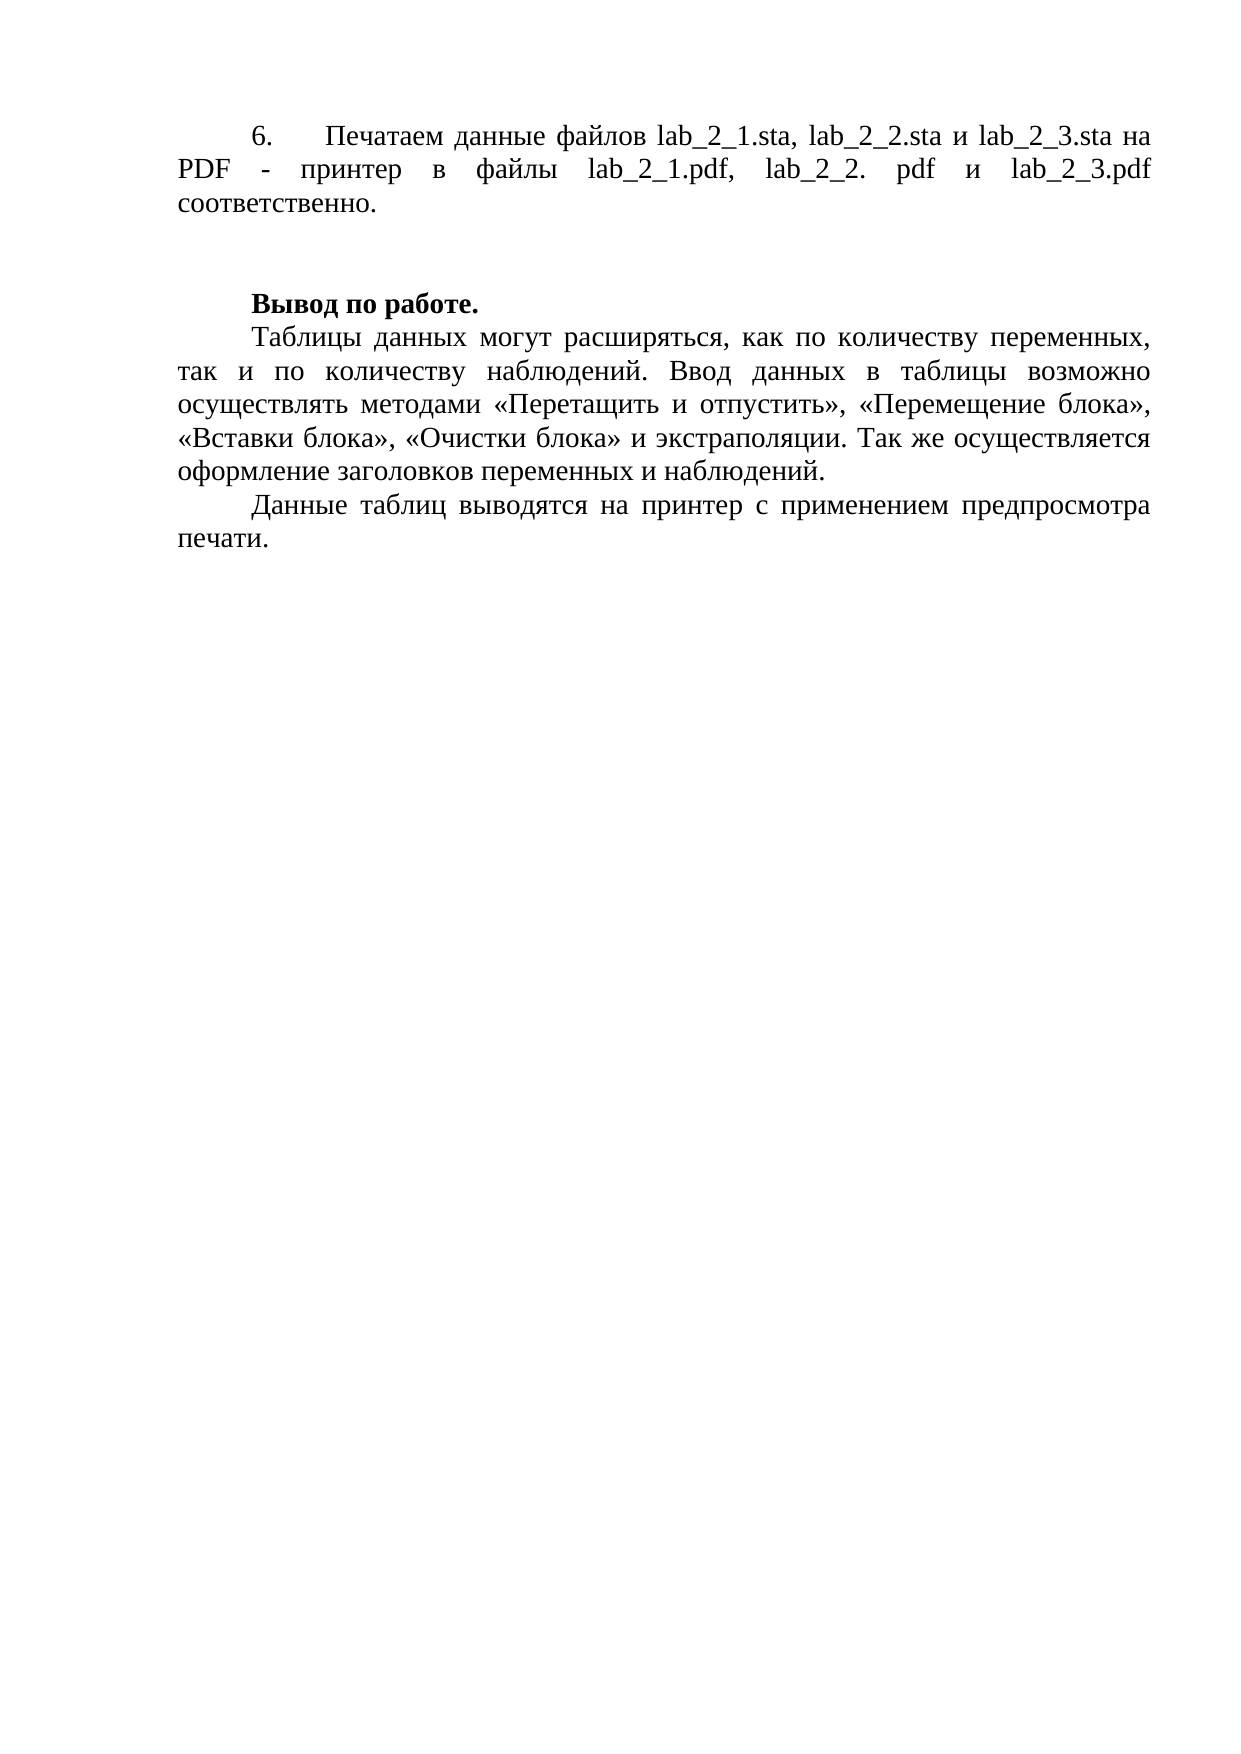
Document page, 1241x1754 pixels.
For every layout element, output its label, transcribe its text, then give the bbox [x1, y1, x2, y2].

list Печатаем данные файлов lab_2_1.sta, lab_2_2.sta и lab_2_3.sta на PDF - принтер в файлы lab_2_1.pdf, lab_2_2. pdf и lab_2_3.pdf соответственно. [177, 118, 1152, 219]
text Вывод по работе. [177, 286, 1152, 319]
text Данные таблиц выводятся на принтер с применением предпросмотра печати. [177, 487, 1152, 554]
text Таблицы данных могут расширяться, как по количеству переменных, так и по количеству наблюдений. Ввод данных в таблицы возможно осуществлять методами «Перетащить и отпустить», «Перемещение блока», «Вставки блока», «Очистки блока» и экстраполяции. Так же осуществляется оформление заголовков переменных и наблюдений. [177, 319, 1152, 487]
